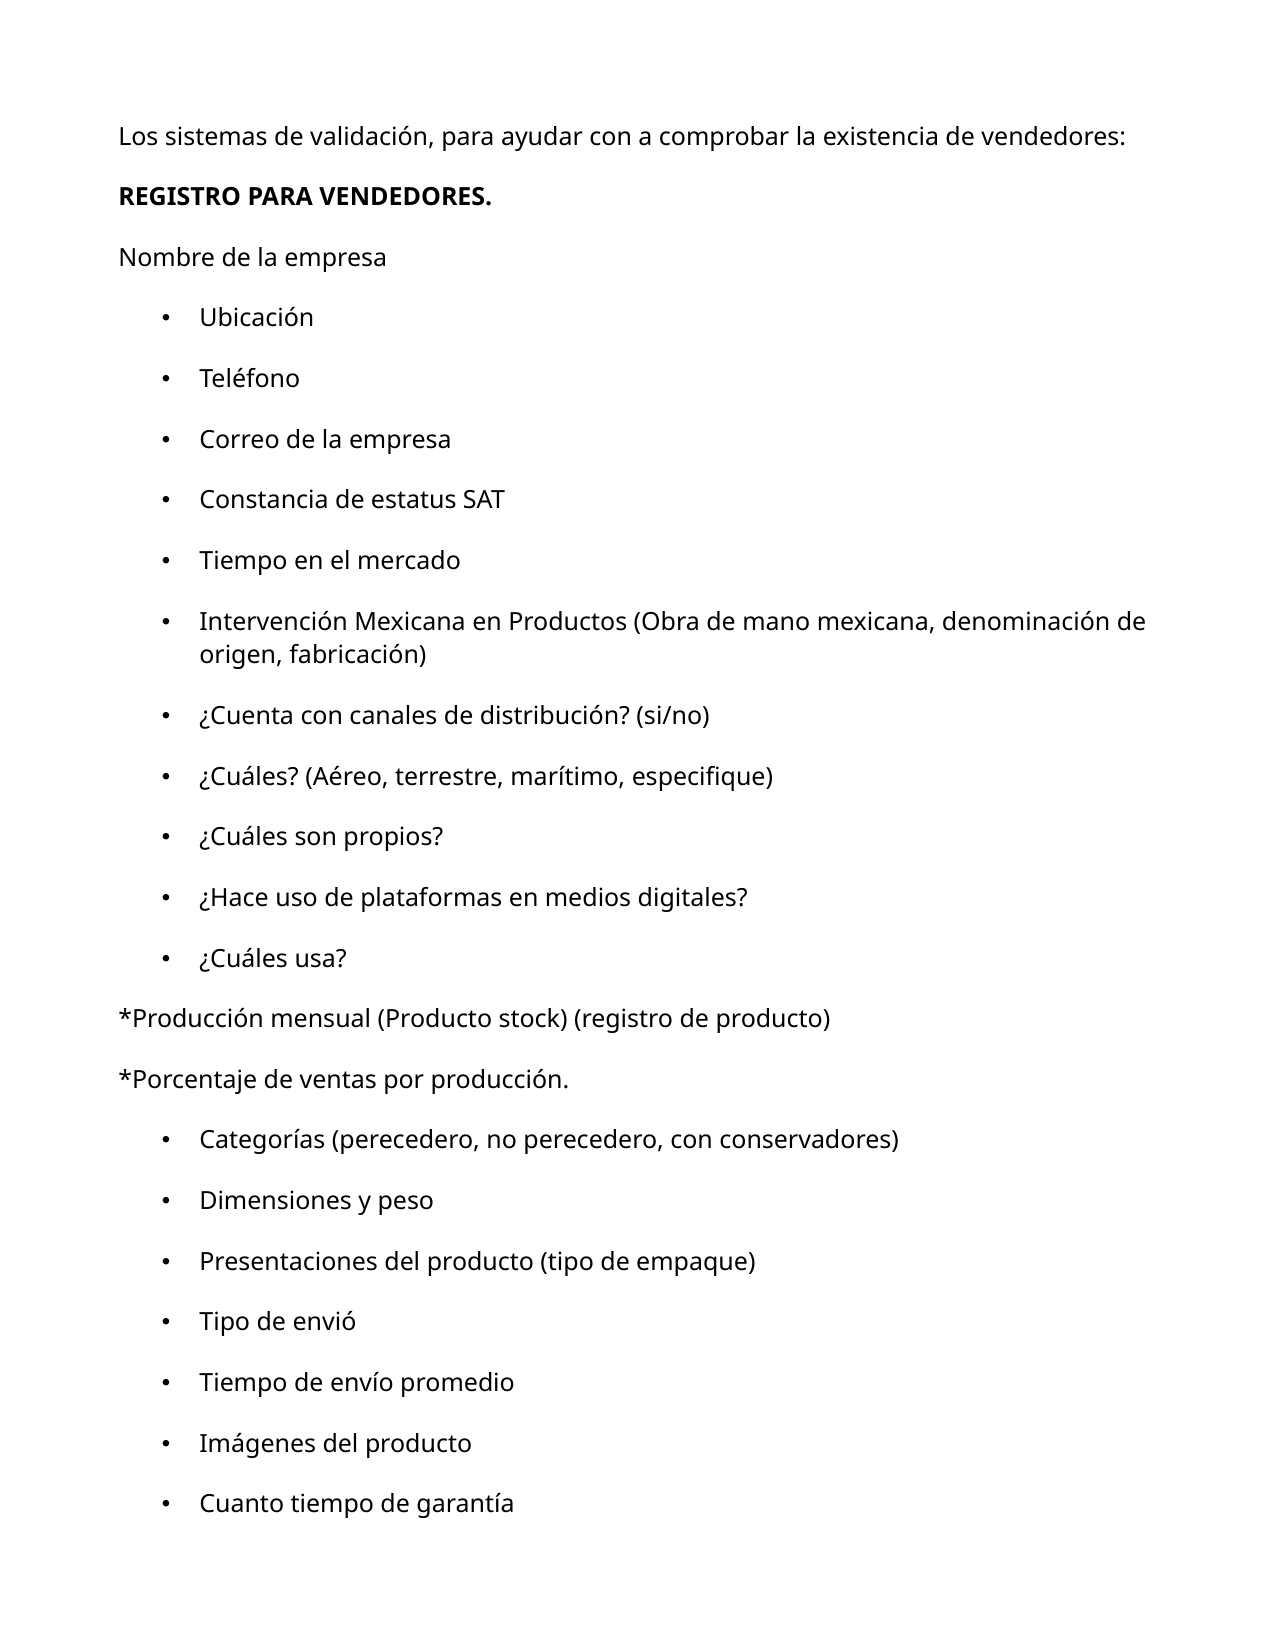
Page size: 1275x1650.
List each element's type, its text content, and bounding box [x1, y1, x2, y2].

list Teléfono [162, 361, 1157, 395]
list Imágenes del producto [162, 1425, 1157, 1459]
text *Producción mensual (Producto stock) (registro de producto) [118, 1001, 1157, 1035]
list Tiempo de envío promedio [162, 1365, 1157, 1399]
list Ubicación [162, 300, 1157, 334]
list Categorías (perecedero, no perecedero, con conservadores) [162, 1122, 1157, 1156]
list ¿Cuáles usa? [162, 940, 1157, 974]
list Cuanto tiempo de garantía [162, 1486, 1157, 1520]
text Los sistemas de validación, para ayudar con a comprobar la existencia de vendedores: [118, 118, 1157, 152]
list Presentaciones del producto (tipo de empaque) [162, 1243, 1157, 1277]
list Constancia de estatus SAT [162, 482, 1157, 516]
list Correo de la empresa [162, 421, 1157, 455]
text REGISTRO PARA VENDEDORES. [118, 179, 1157, 213]
list Tipo de envió [162, 1304, 1157, 1338]
text Nombre de la empresa [118, 239, 1157, 273]
text *Porcentaje de ventas por producción. [118, 1062, 1157, 1096]
list Dimensiones y peso [162, 1183, 1157, 1217]
list Intervención Mexicana en Productos (Obra de mano mexicana, denominación de origen, fabricación) [162, 603, 1157, 671]
list ¿Hace uso de plataformas en medios digitales? [162, 880, 1157, 914]
list ¿Cuáles? (Aéreo, terrestre, marítimo, especifique) [162, 758, 1157, 792]
list ¿Cuenta con canales de distribución? (si/no) [162, 698, 1157, 732]
list Tiempo en el mercado [162, 542, 1157, 577]
list ¿Cuáles son propios? [162, 819, 1157, 853]
